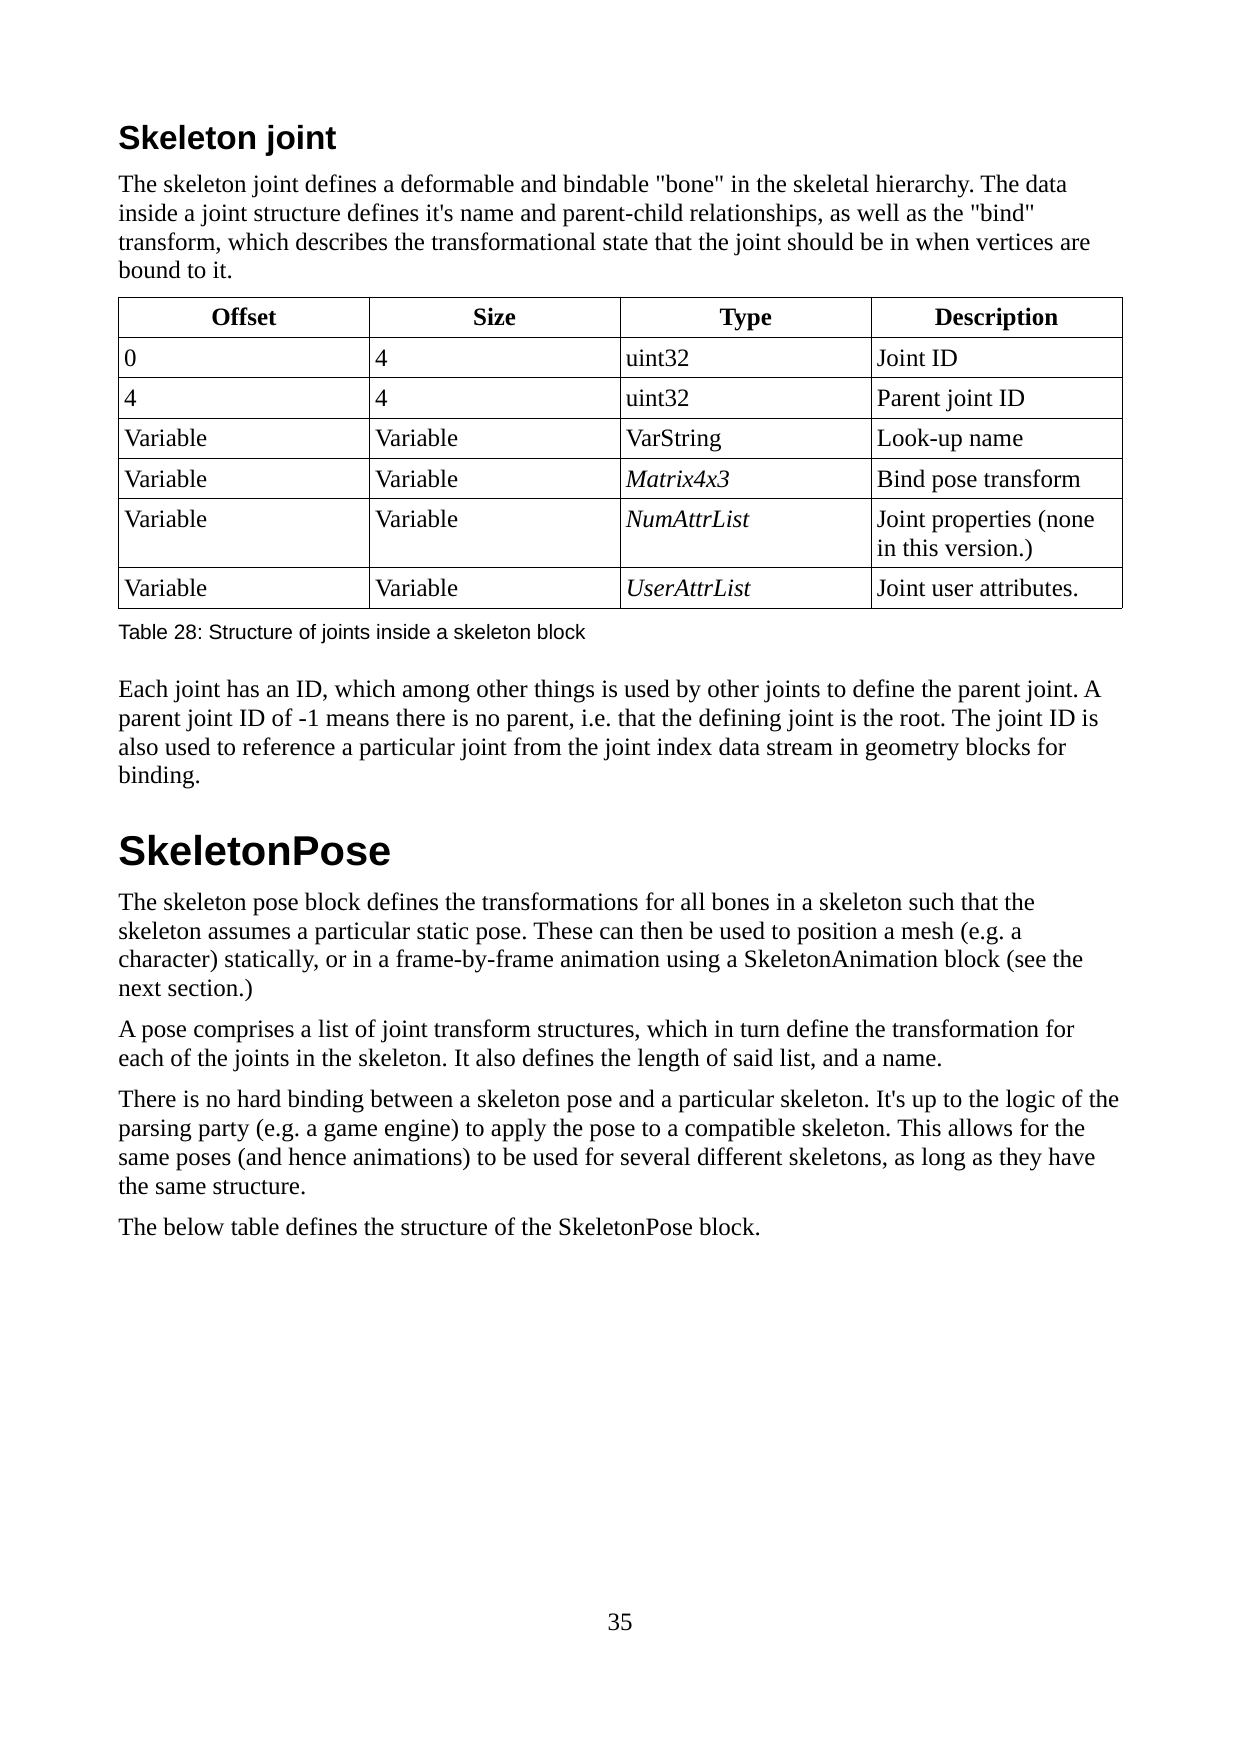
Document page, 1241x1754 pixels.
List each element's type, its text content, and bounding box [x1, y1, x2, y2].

table_cell uint32 [621, 378, 871, 417]
table_cell UserAttrList [621, 568, 871, 607]
text The skeleton joint defines a deformable and bindable "bone" in the skeletal hierarchy. The data inside a joint structure defines it's name and parent-child relationships, as well as the "bind" transform, which describes the transformational state that the joint should be in when vertices are bound to it. [118, 169, 1122, 284]
table_cell 4 [370, 378, 620, 417]
table_cell Matrix4x3 [621, 459, 871, 498]
text There is no hard binding between a skeleton pose and a particular skeleton. It's up to the logic of the parsing party (e.g. a game engine) to apply the pose to a compatible skeleton. This allows for the same poses (and hence animations) to be used for several different skeletons, as long as they have the same structure. [118, 1084, 1122, 1199]
text Table 28: Structure of joints inside a skeleton block [118, 620, 1122, 644]
table_cell Variable [370, 459, 620, 498]
table_cell Variable [370, 419, 620, 458]
table_header Offset [119, 298, 369, 337]
table_cell NumAttrList [621, 499, 871, 567]
table_header Type [621, 298, 871, 337]
table_cell Look-up name [872, 419, 1122, 458]
subtitle SkeletonPose [118, 827, 1122, 874]
table_cell Variable [370, 499, 620, 567]
text A pose comprises a list of joint transform structures, which in turn define the transformation for each of the joints in the skeleton. It also defines the length of said list, and a name. [118, 1014, 1122, 1072]
table_cell 4 [119, 378, 369, 417]
table_header Description [872, 298, 1122, 337]
subtitle Skeleton joint [118, 118, 1122, 157]
table_cell Parent joint ID [872, 378, 1122, 417]
table_header Size [370, 298, 620, 337]
table_cell Joint ID [872, 338, 1122, 377]
table_cell Variable [119, 419, 369, 458]
table_cell Bind pose transform [872, 459, 1122, 498]
table_cell Variable [119, 499, 369, 567]
table_cell uint32 [621, 338, 871, 377]
table_cell 4 [370, 338, 620, 377]
text The below table defines the structure of the SkeletonPose block. [118, 1212, 1122, 1241]
text The skeleton pose block defines the transformations for all bones in a skeleton such that the skeleton assumes a particular static pose. These can then be used to position a mesh (e.g. a character) statically, or in a frame-by-frame animation using a SkeletonAnimation block (see the next section.) [118, 887, 1122, 1002]
table_cell Variable [370, 568, 620, 607]
table_cell Joint properties (none in this version.) [872, 499, 1122, 567]
text Each joint has an ID, which among other things is used by other joints to define the parent joint. A parent joint ID of -1 means there is no parent, i.e. that the defining joint is the root. The joint ID is also used to reference a particular joint from the joint index data stream in geometry blocks for binding. [118, 674, 1122, 789]
table_cell Variable [119, 568, 369, 607]
table_cell VarString [621, 419, 871, 458]
table_cell Joint user attributes. [872, 568, 1122, 607]
table_cell 0 [119, 338, 369, 377]
table_cell Variable [119, 459, 369, 498]
